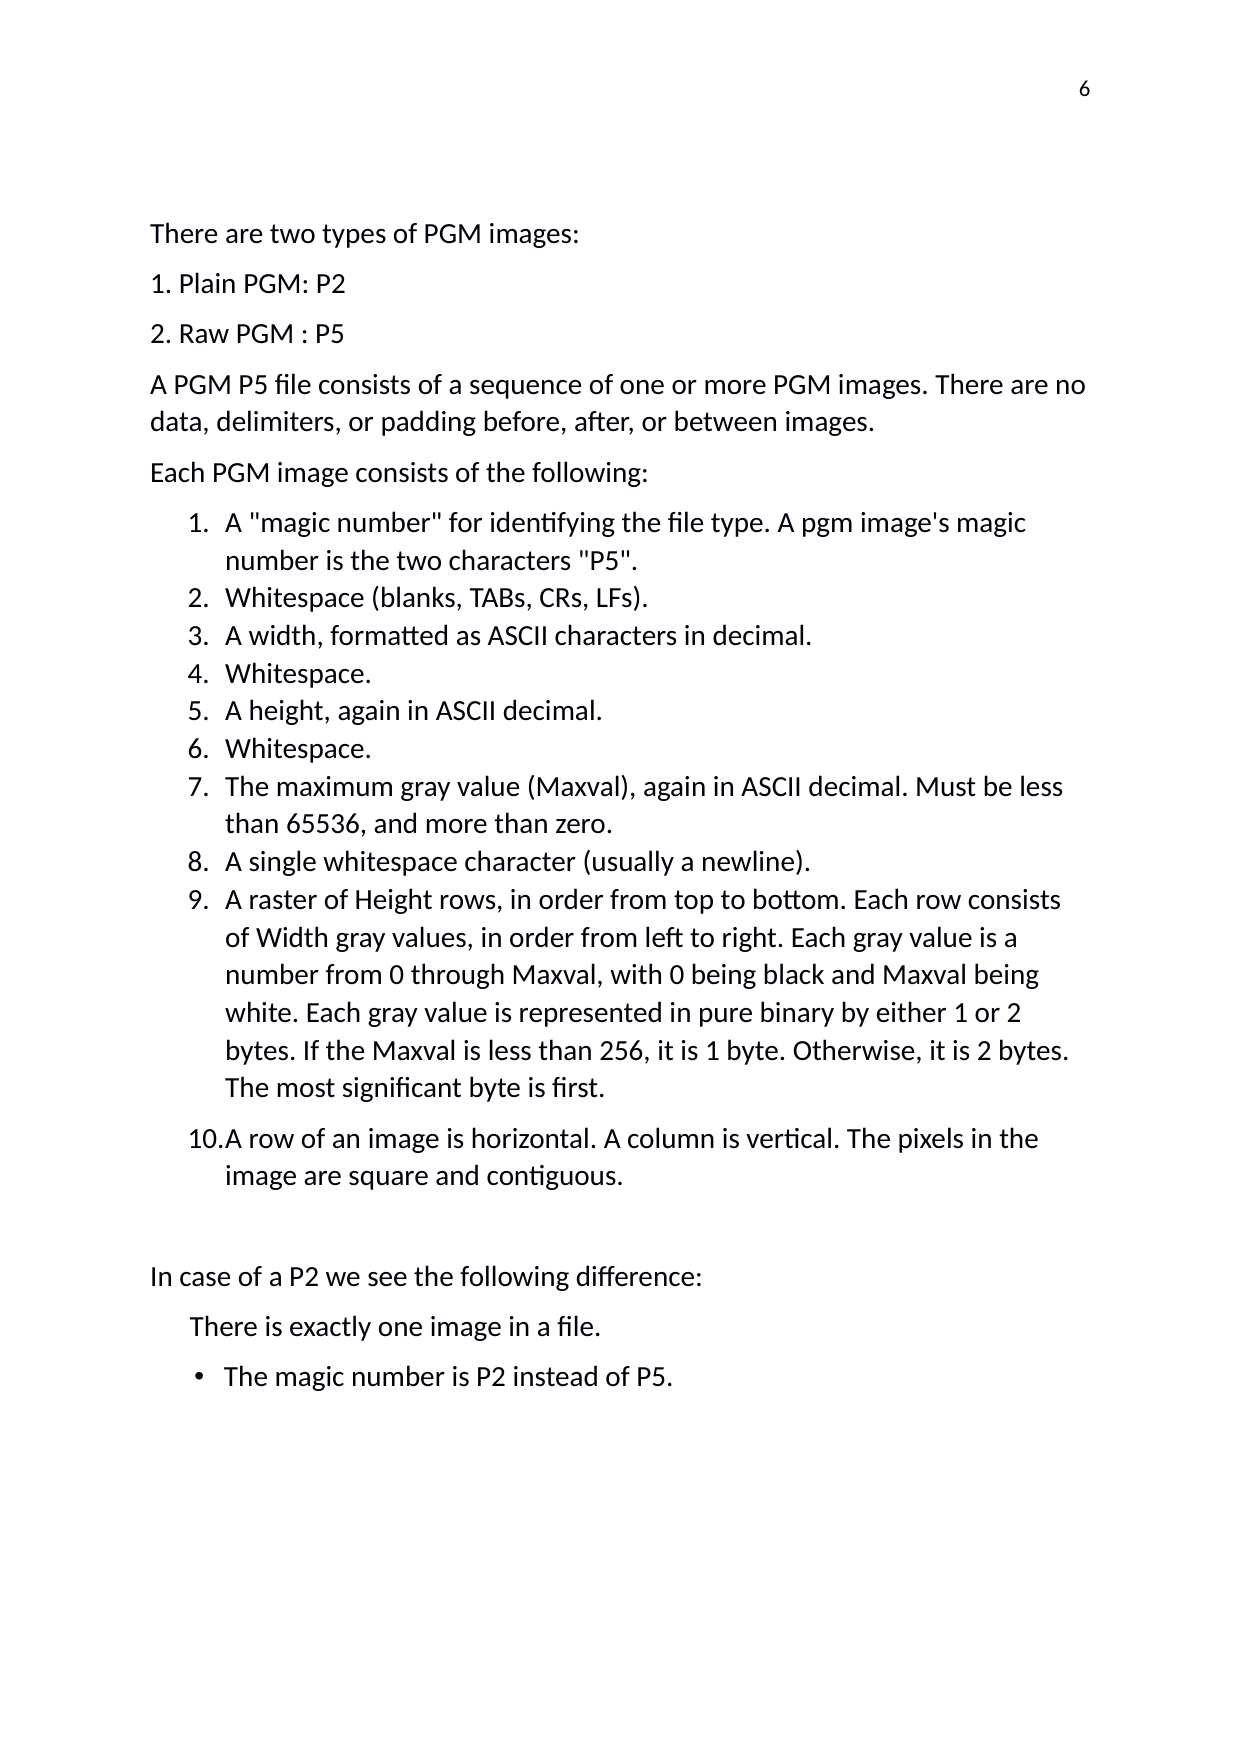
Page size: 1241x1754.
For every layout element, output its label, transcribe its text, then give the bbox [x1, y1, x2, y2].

list A "magic number" for identifying the file type. A pgm image's magic number is the two characters "P5". [187, 504, 1090, 577]
list A row of an image is horizontal. A column is vertical. The pixels in the image are square and contiguous. [187, 1120, 1090, 1193]
text A PGM P5 file consists of a sequence of one or more PGM images. There are no data, delimiters, or padding before, after, or between images. [150, 366, 1090, 439]
text 2. Raw PGM : P5 [150, 316, 1090, 351]
list Whitespace. [187, 730, 1090, 766]
list A width, formatted as ASCII characters in decimal. [187, 617, 1090, 653]
list Whitespace. [187, 655, 1090, 690]
text Each PGM image consists of the following: [150, 454, 1090, 489]
list A height, again in ASCII decimal. [187, 692, 1090, 728]
text There are two types of PGM images: [150, 215, 1090, 251]
text There is exactly one image in a file. [150, 1308, 1090, 1344]
text 1. Plain PGM: P2 [150, 265, 1090, 301]
list A raster of Height rows, in order from top to bottom. Each row consists of Width gray values, in order from left to right. Each gray value is a number from 0 through Maxval, with 0 being black and Maxval being white. Each gray value is represented in pure binary by either 1 or 2 bytes. If the Maxval is less than 256, it is 1 byte. Otherwise, it is 2 bytes. The most significant byte is first. [187, 881, 1090, 1105]
list The magic number is P2 instead of P5. [194, 1358, 1090, 1394]
text In case of a P2 we see the following difference: [150, 1258, 1090, 1293]
list Whitespace (blanks, TABs, CRs, LFs). [187, 579, 1090, 615]
list A single whitespace character (usually a newline). [187, 843, 1090, 879]
list The maximum gray value (Maxval), again in ASCII decimal. Must be less than 65536, and more than zero. [187, 768, 1090, 841]
